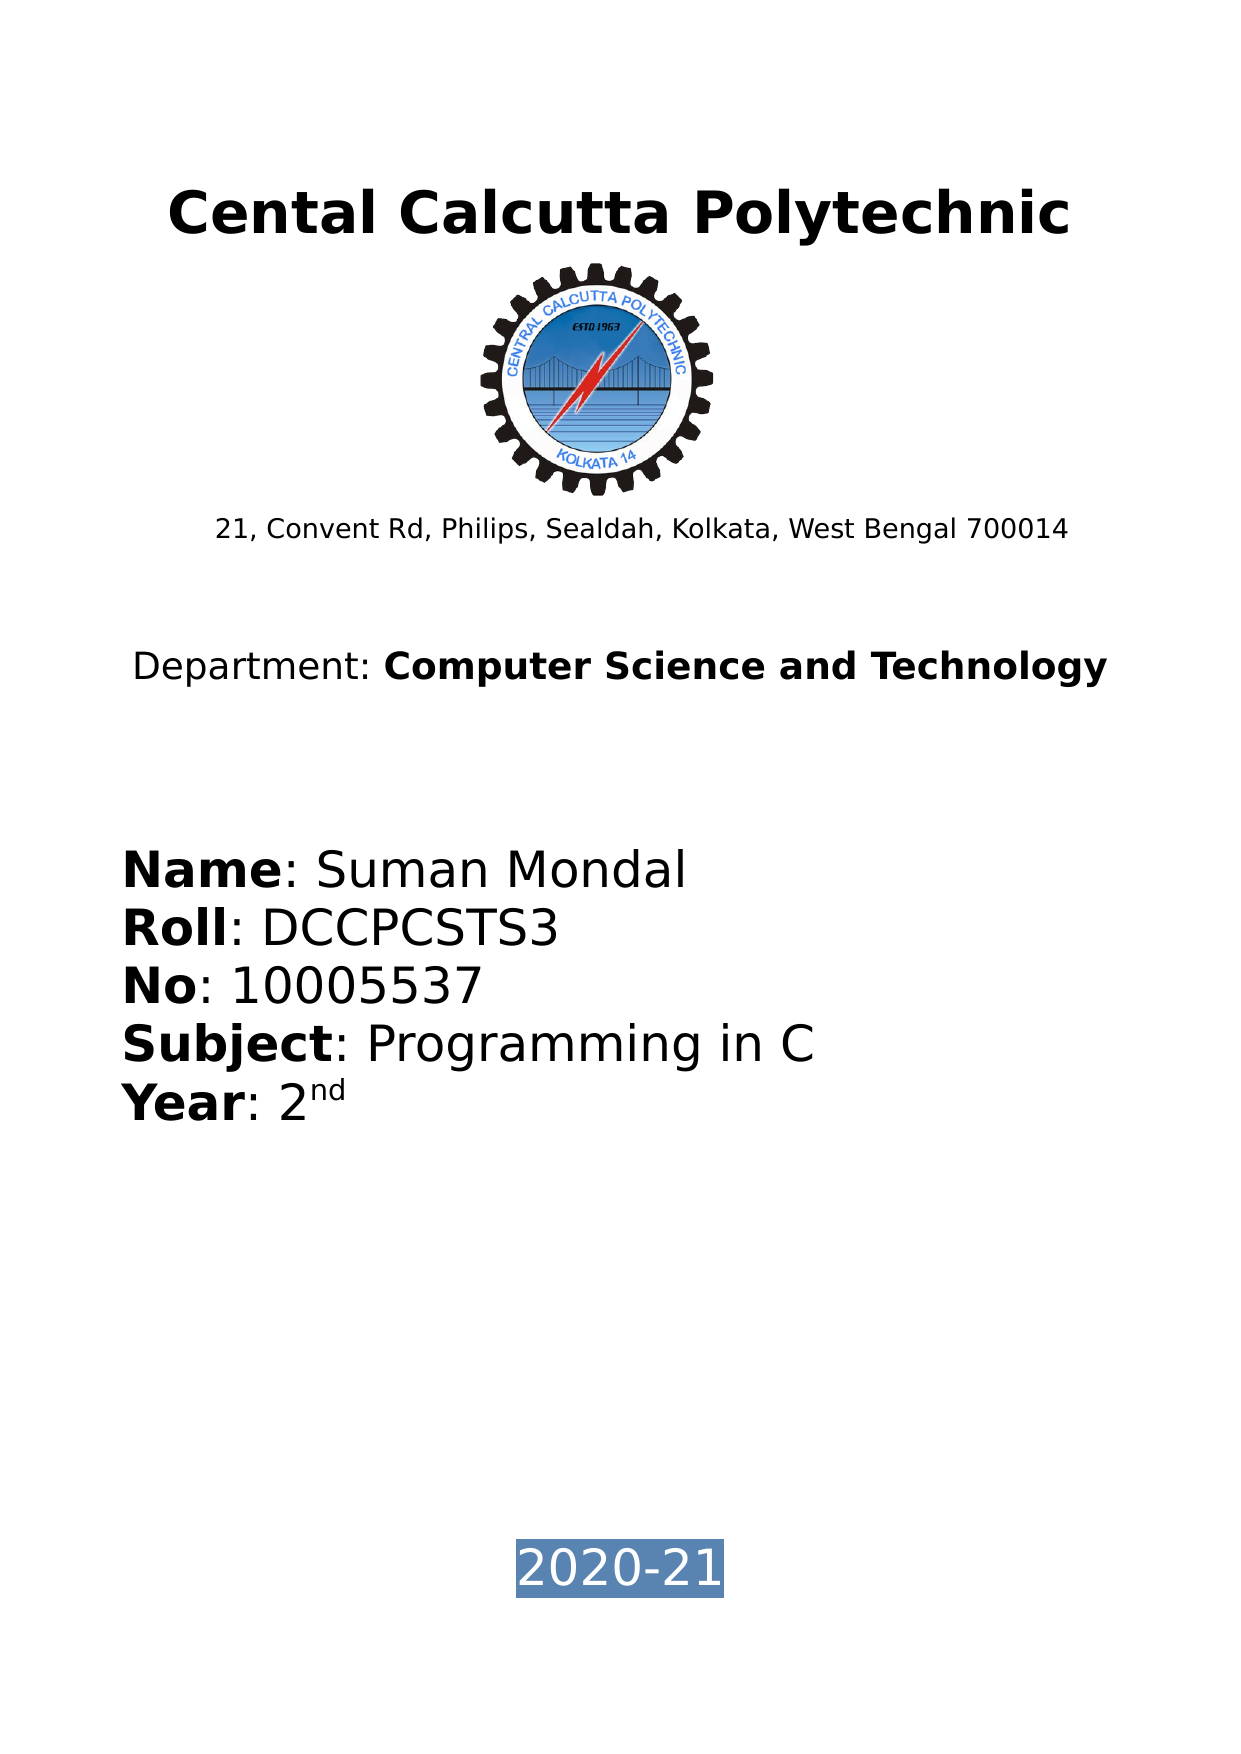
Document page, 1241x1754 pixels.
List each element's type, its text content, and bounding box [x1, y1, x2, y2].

text Roll: DCCPCSTS3 [121, 899, 1119, 957]
text Cental Calcutta Polytechnic [121, 179, 1119, 247]
text Name: Suman Mondal [121, 841, 1119, 899]
text Department: Computer Science and Technology [121, 645, 1119, 688]
text 2020-21 [121, 1539, 1119, 1598]
text 21, Convent Rd, Philips, Sealdah, Kolkata, West Bengal 700014 [121, 514, 1119, 545]
picture [477, 261, 716, 497]
text Subject: Programming in C [121, 1015, 1119, 1073]
text No: 10005537 [121, 957, 1119, 1015]
text Year: 2nd [121, 1073, 1119, 1132]
